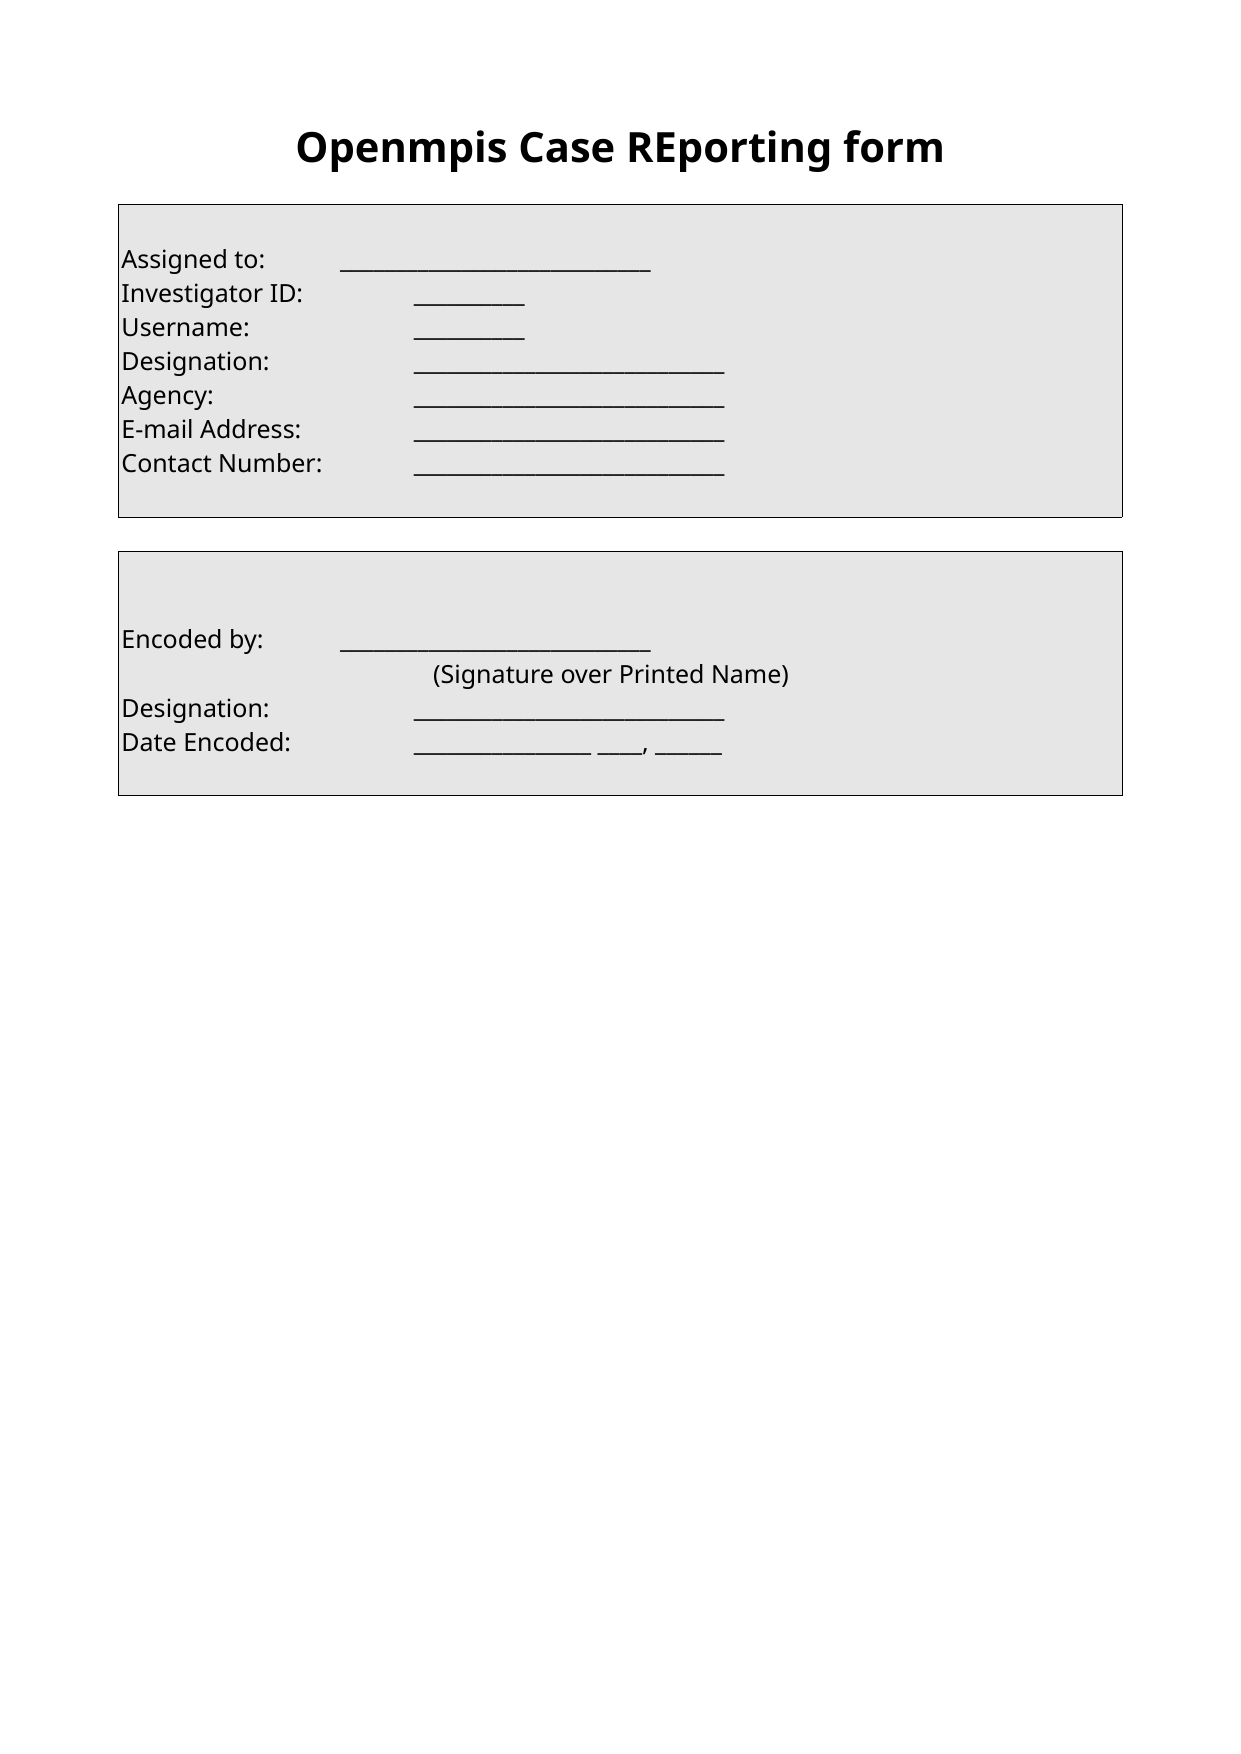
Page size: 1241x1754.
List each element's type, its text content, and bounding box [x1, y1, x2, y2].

text Designation: ____________________________ [119, 341, 1122, 375]
text E-mail Address: ____________________________ [119, 409, 1122, 443]
text Agency: ____________________________ [119, 375, 1122, 409]
text Contact Number: ____________________________ [119, 443, 1122, 477]
text Username: __________ [119, 307, 1122, 341]
text Date Encoded: ________________ ____, ______ [119, 721, 1122, 755]
text Assigned to: ____________________________ [119, 238, 1122, 272]
text Investigator ID: __________ [119, 272, 1122, 307]
text Encoded by: ____________________________ [119, 619, 1122, 653]
text Designation: ____________________________ [119, 687, 1122, 721]
text (Signature over Printed Name) [119, 653, 1122, 687]
